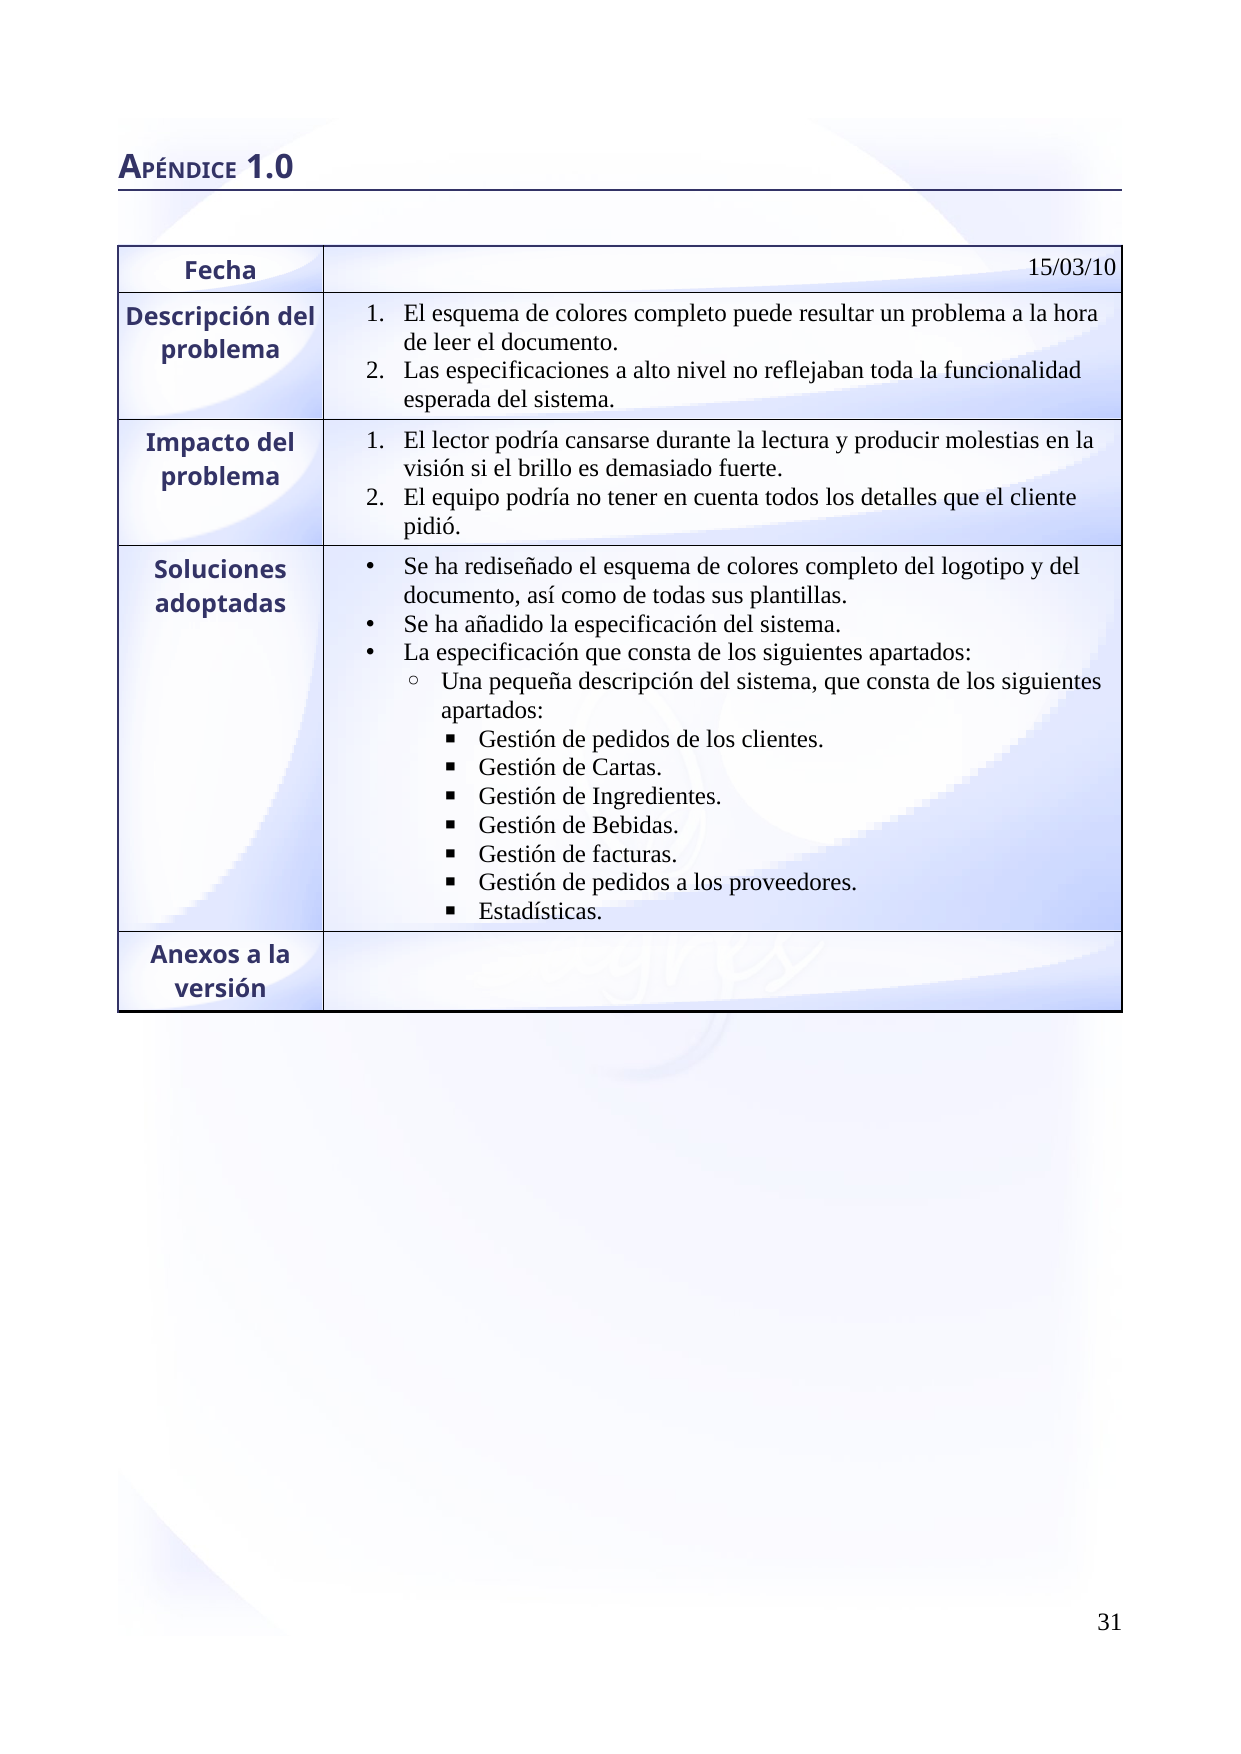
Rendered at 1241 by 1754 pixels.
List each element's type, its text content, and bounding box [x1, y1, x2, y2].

table_cell El esquema de colores completo puede resultar un problema a la hora de leer el documento. Las especificaciones a alto nivel no reflejaban toda la funcionalidad esperada del sistema. [324, 293, 1121, 419]
picture [118, 191, 1122, 245]
table_cell Anexos a la versión [119, 932, 323, 1010]
table_cell Descripción del problema [119, 293, 323, 419]
table_header 15/03/10 [324, 247, 1121, 292]
picture [118, 1013, 1122, 1636]
table_header Fecha [119, 247, 323, 292]
table_cell El lector podría cansarse durante la lectura y producir molestias en la visión si el brillo es demasiado fuerte. El equipo podría no tener en cuenta todos los detalles que el cliente pidió. [324, 420, 1121, 545]
picture [118, 118, 1122, 143]
table_cell Soluciones adoptadas [119, 546, 323, 931]
table_cell Se ha rediseñado el esquema de colores completo del logotipo y del documento, así como de todas sus plantillas. Se ha añadido la especificación del sistema. La especificación que consta de los siguientes apartados: Una pequeña descripción del sistema, que consta de los siguientes apartados: Gestión de pedidos de los clientes. Gestión de Cartas. Gestión de Ingredientes. Gestión de Bebidas. Gestión de facturas. Gestión de pedidos a los proveedores. Estadísticas. [324, 546, 1121, 931]
table_cell Impacto del problema [119, 420, 323, 545]
table_cell [324, 932, 1121, 1010]
subtitle Apéndice 1.0 [118, 143, 1122, 189]
